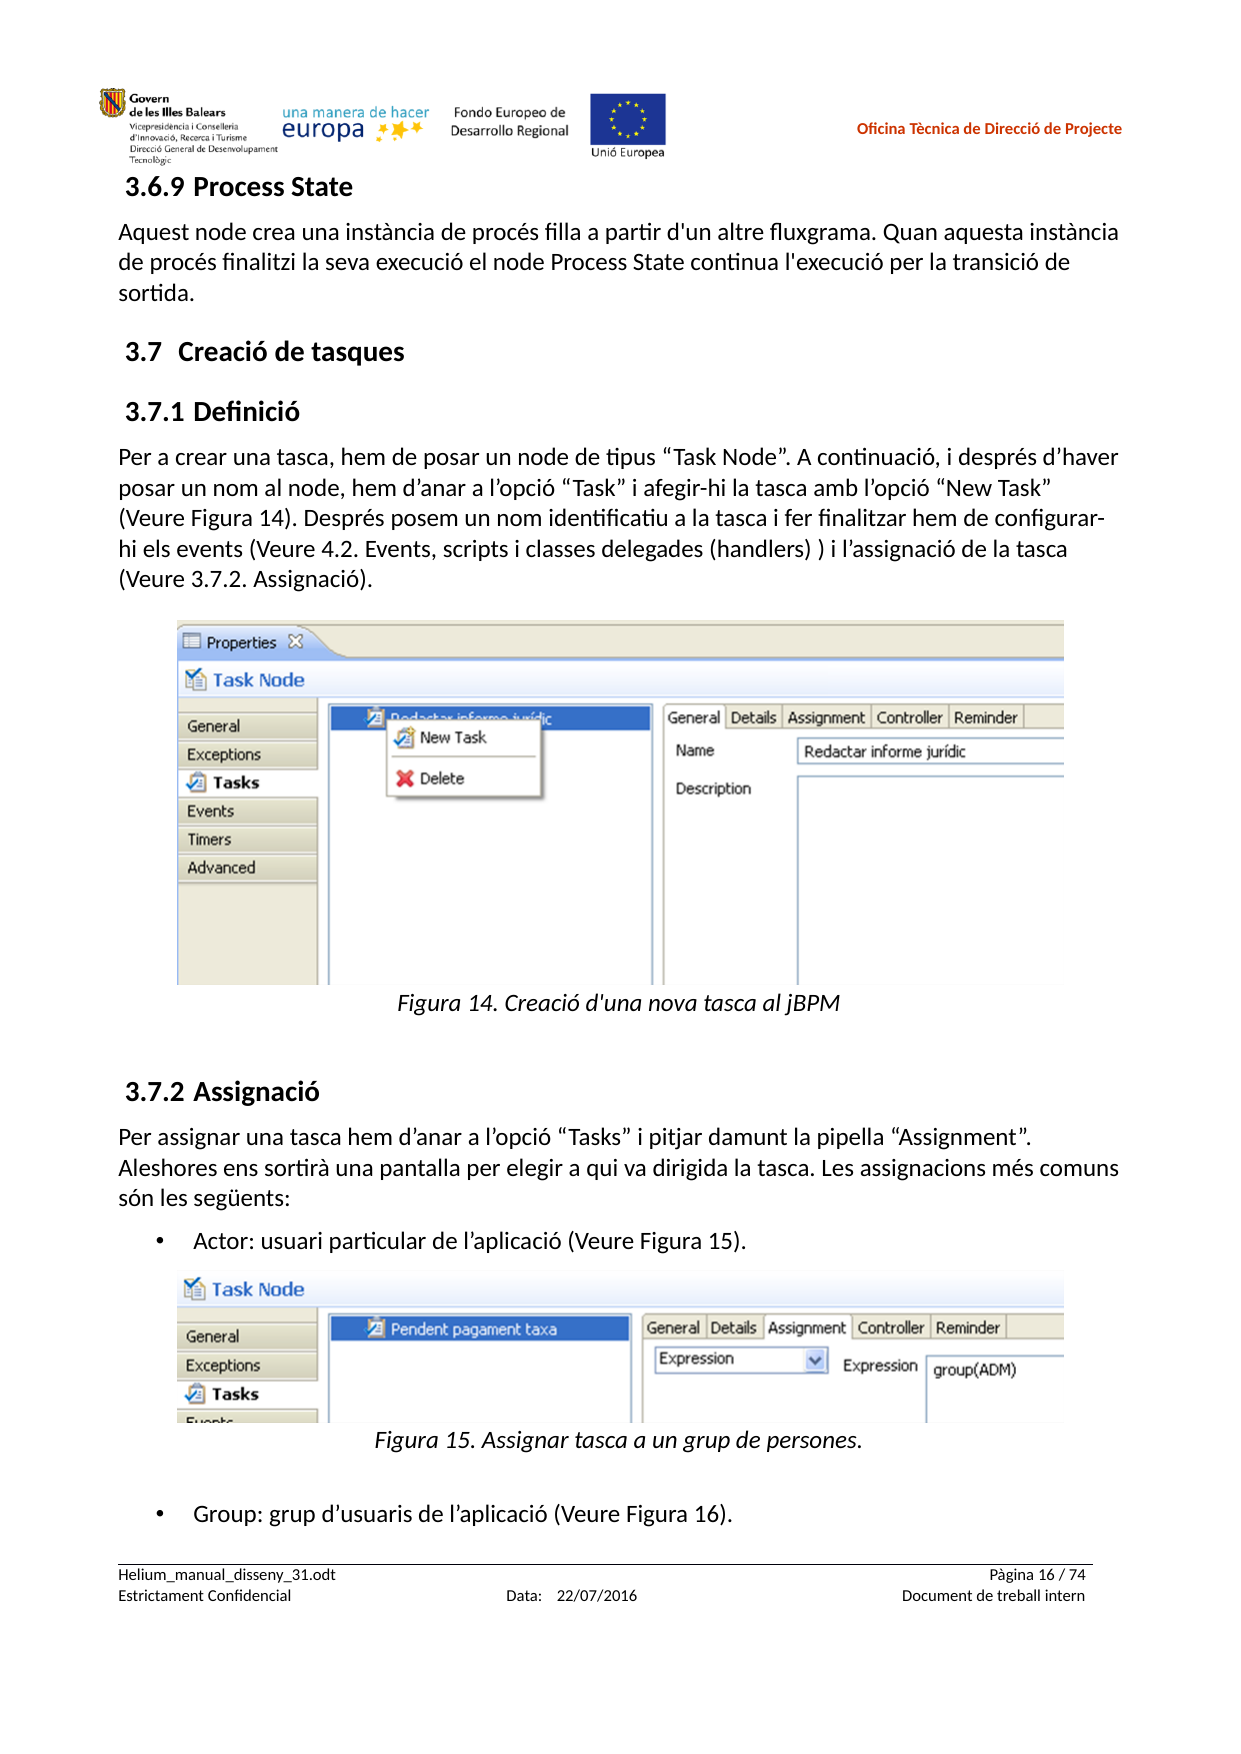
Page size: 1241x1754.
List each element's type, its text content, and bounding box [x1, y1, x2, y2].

subtitle Process State [118, 168, 1122, 203]
picture [175, 618, 1065, 987]
picture [99, 87, 668, 166]
subtitle Definició [118, 393, 1122, 429]
subtitle Assignació [118, 1073, 1122, 1109]
text Figura 15. Assignar tasca a un grup de persones. [175, 1425, 1065, 1455]
subtitle Creació de tasques [118, 333, 1122, 368]
picture [175, 1268, 1065, 1425]
list Group: grup d’usuaris de l’aplicació (Veure Figura 16). [156, 1498, 1122, 1528]
text Aquest node crea una instància de procés filla a partir d'un altre fluxgrama. Quan aquesta instància de procés finalitzi la seva execució el node Process State continua l'execució per la transició de sortida. [118, 216, 1122, 308]
list Actor: usuari particular de l’aplicació (Veure Figura 15). [156, 1225, 1122, 1256]
text Per assignar una tasca hem d’anar a l’opció “Tasks” i pitjar damunt la pipella “Assignment”. Aleshores ens sortirà una pantalla per elegir a qui va dirigida la tasca. Les assignacions més comuns són les següents: [118, 1121, 1122, 1213]
text Per a crear una tasca, hem de posar un node de tipus “Task Node”. A continuació, i després d’haver posar un nom al node, hem d’anar a l’opció “Task” i afegir-hi la tasca amb l’opció “New Task” (Veure Figura 14). Després posem un nom identificatiu a la tasca i fer finalitzar hem de configurar-hi els events (Veure 4.2. Events, scripts i classes delegades (handlers) ) i l’assignació de la tasca (Veure 3.7.2. Assignació). [118, 441, 1122, 594]
text Figura 14. Creació d'una nova tasca al jBPM [175, 987, 1065, 1017]
